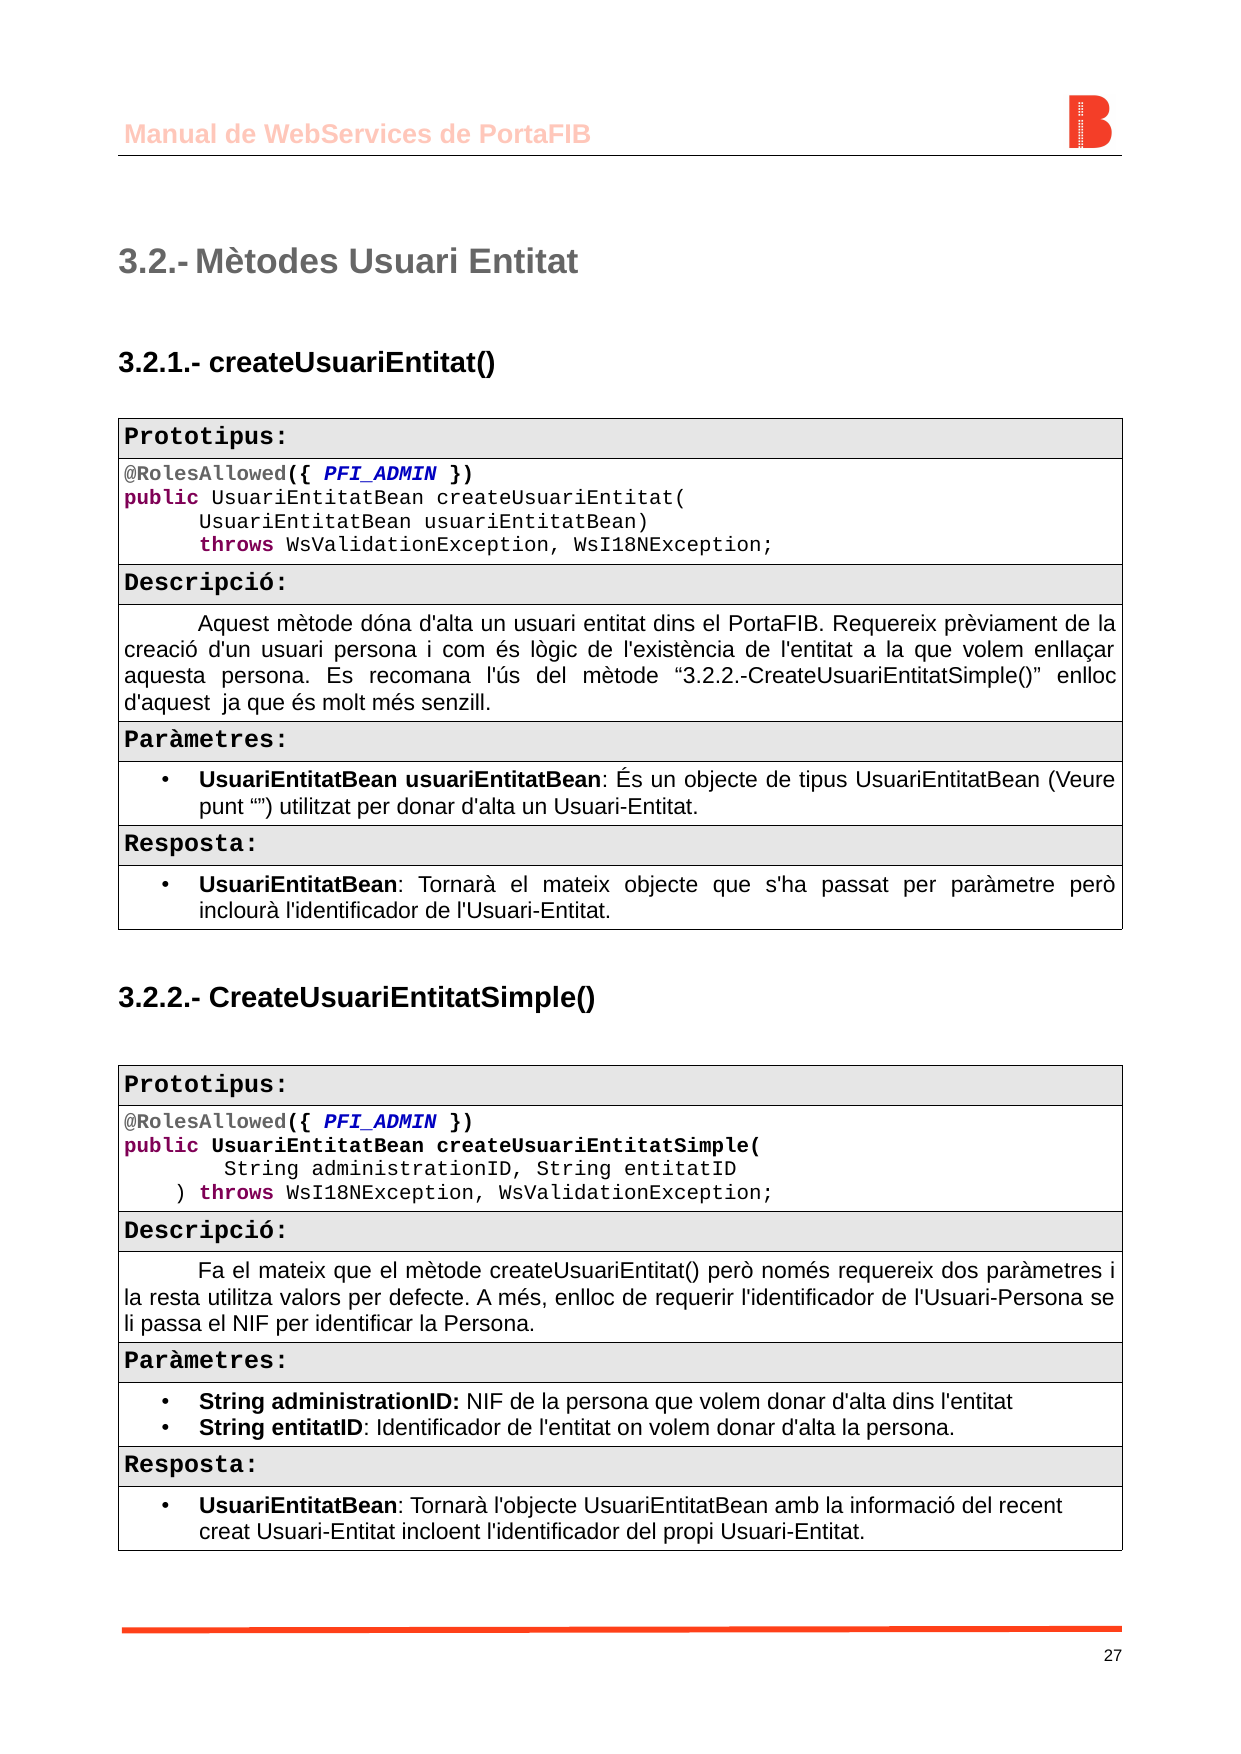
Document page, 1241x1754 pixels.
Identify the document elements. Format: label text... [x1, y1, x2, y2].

table_cell Aquest mètode dóna d'alta un usuari entitat dins el PortaFIB. Requereix prèviament de la creació d'un usuari persona i com és lògic de l'existència de l'entitat a la que volem enllaçar aquesta persona. Es recomana l'ús del mètode “3.2.2.-CreateUsuariEntitatSimple()” enlloc d'aquest ja que és molt més senzill. [119, 605, 1122, 721]
table_cell Descripció: [119, 1212, 1122, 1251]
table_cell Fa el mateix que el mètode createUsuariEntitat() però només requereix dos paràmetres i la resta utilitza valors per defecte. A més, enlloc de requerir l'identificador de l'Usuari-Persona se li passa el NIF per identificar la Persona. [119, 1252, 1122, 1342]
picture [1063, 94, 1117, 150]
table_cell @RolesAllowed({ PFI_ADMIN }) public UsuariEntitatBean createUsuariEntitatSimple( String administrationID, String entitatID ) throws WsI18NException, WsValidationException; [119, 1106, 1122, 1211]
subtitle createUsuariEntitat() [118, 345, 1122, 379]
table_cell UsuariEntitatBean: Tornarà l'objecte UsuariEntitatBean amb la informació del recent creat Usuari-Entitat incloent l'identificador del propi Usuari-Entitat. [119, 1487, 1122, 1550]
table_cell String administrationID: NIF de la persona que volem donar d'alta dins l'entitat String entitatID: Identificador de l'entitat on volem donar d'alta la persona. [119, 1383, 1122, 1446]
table_cell Paràmetres: [119, 1343, 1122, 1382]
table_cell Paràmetres: [119, 722, 1122, 761]
table_cell UsuariEntitatBean usuariEntitatBean: És un objecte de tipus UsuariEntitatBean (Veure punt “”) utilitzat per donar d'alta un Usuari-Entitat. [119, 762, 1122, 825]
table_header Prototipus: [119, 419, 1122, 458]
table_cell UsuariEntitatBean: Tornarà el mateix objecte que s'ha passat per paràmetre però inclourà l'identificador de l'Usuari-Entitat. [119, 866, 1122, 929]
table_cell @RolesAllowed({ PFI_ADMIN }) public UsuariEntitatBean createUsuariEntitat( UsuariEntitatBean usuariEntitatBean) throws WsValidationException, WsI18NException; [119, 459, 1122, 564]
table_header Prototipus: [119, 1066, 1122, 1105]
table_cell Descripció: [119, 565, 1122, 604]
table_cell Resposta: [119, 826, 1122, 865]
subtitle CreateUsuariEntitatSimple() [118, 980, 1122, 1014]
table_cell Resposta: [119, 1447, 1122, 1486]
subtitle Mètodes Usuari Entitat [118, 241, 1122, 281]
